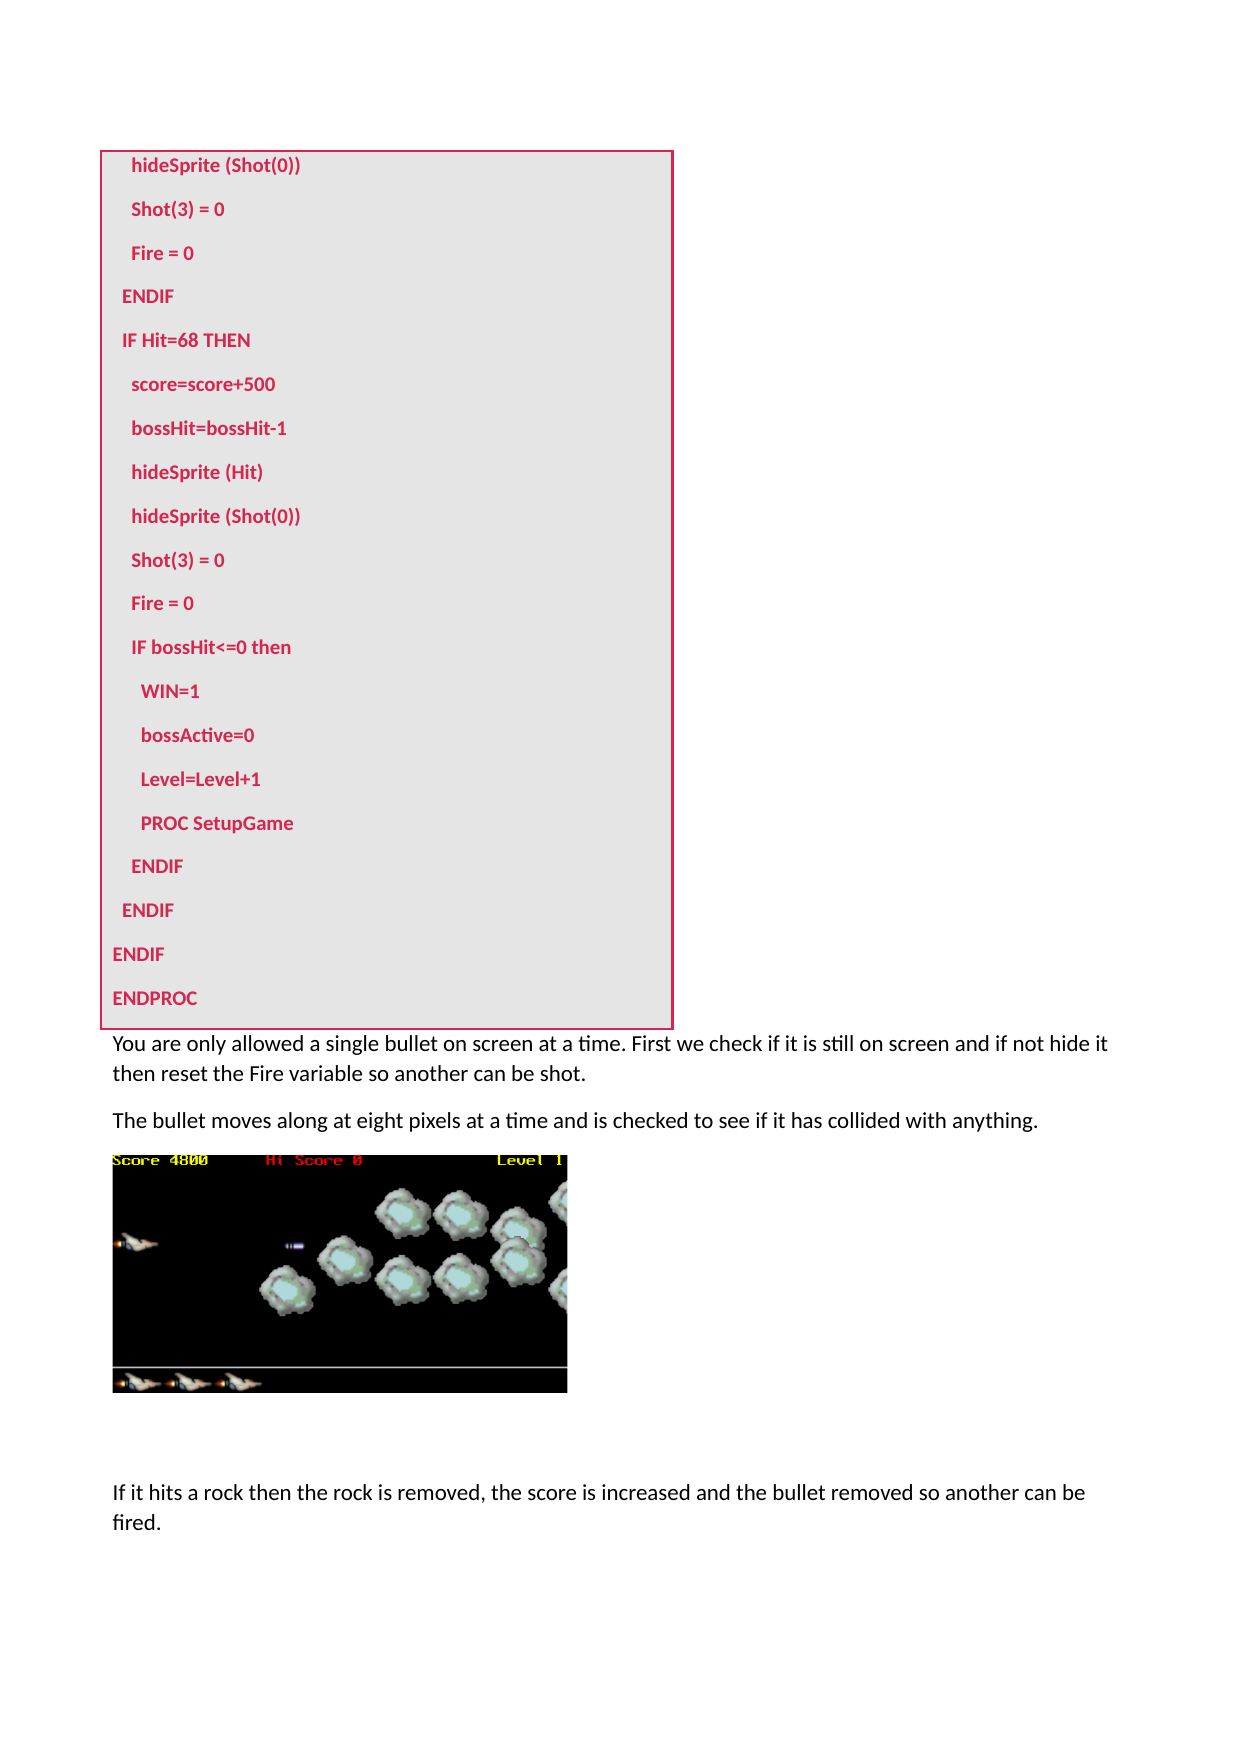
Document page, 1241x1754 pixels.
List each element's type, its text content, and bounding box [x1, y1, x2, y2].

text You are only allowed a single bullet on screen at a time. First we check if it is still on screen and if not hide it then reset the Fire variable so another can be shot. [112, 1029, 1128, 1087]
picture [112, 1155, 568, 1393]
text The bullet moves along at eight pixels at a time and is checked to see if it has collided with anything. [112, 1106, 1128, 1134]
table_cell DEF PROC DrawBullet IF Shot(1) > gWidth THEN hideSprite (Shot(0)) Shot(3) = 0 Fire = 0 ENDIF IF Shot(3) THEN Shot(1) = Shot(1) + 8 plotSprite (Shot(0), Shot(1), Shot(2), 0) Hit = spriteCollidePP (Shot(0), 2) IF Hit > 0 AND Hit <= 64 THEN score = score + Enemy(Hit - 1, 5) * Level EnemyCount=EnemyCount+1 Enemy(Hit - 1, 3) = 0 hideSprite (Hit) hideSprite (Shot(0)) Shot(3) = 0 Fire = 0 ENDIF IF Hit=68 THEN score=score+500 bossHit=bossHit-1 hideSprite (Hit) hideSprite (Shot(0)) Shot(3) = 0 Fire = 0 IF bossHit<=0 then WIN=1 bossActive=0 Level=Level+1 PROC SetupGame ENDIF ENDIF ENDIF ENDPROC [102, 152, 671, 1027]
text If it hits a rock then the rock is removed, the score is increased and the bullet removed so another can be fired. [112, 1478, 1128, 1536]
